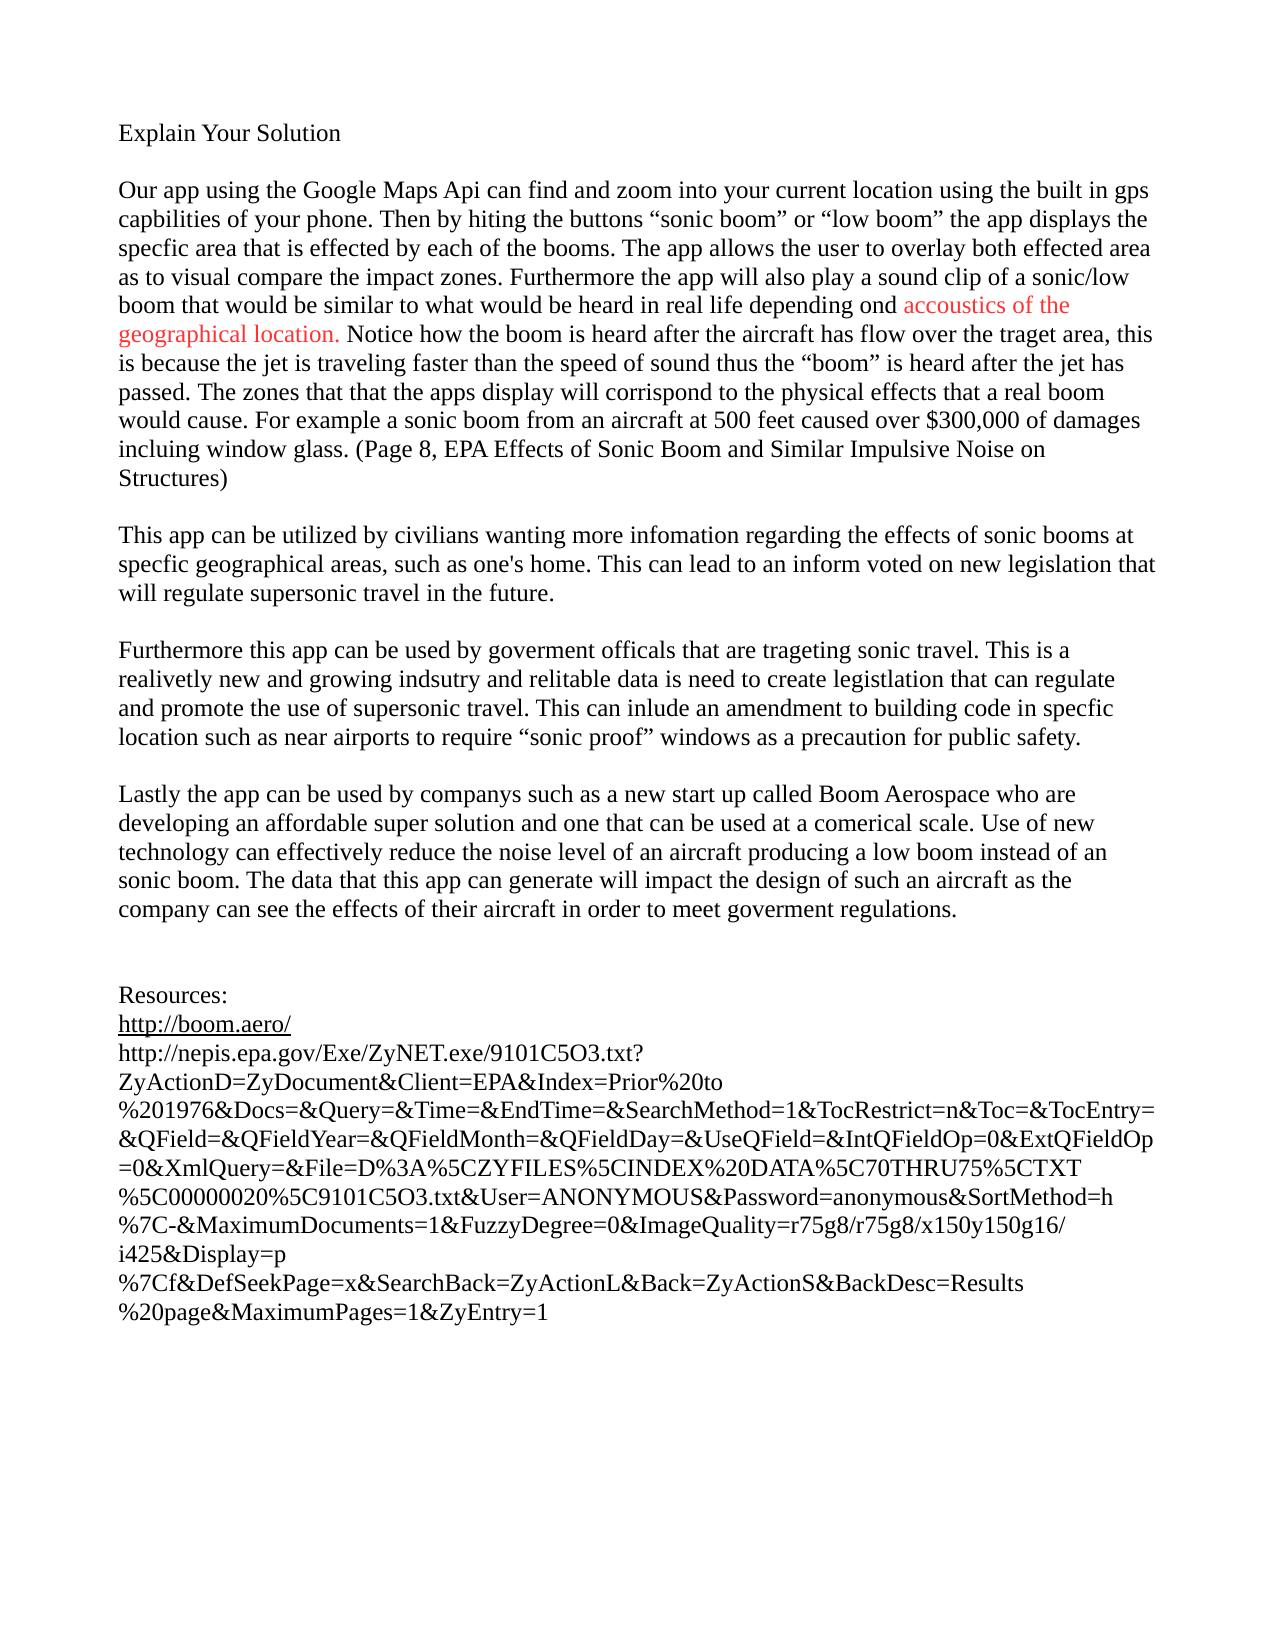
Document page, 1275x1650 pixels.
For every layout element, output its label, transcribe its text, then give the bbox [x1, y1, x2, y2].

text Resources: [118, 981, 1157, 1009]
text http://nepis.epa.gov/Exe/ZyNET.exe/9101C5O3.txt?ZyActionD=ZyDocument&Client=EPA&Index=Prior%20to%201976&Docs=&Query=&Time=&EndTime=&SearchMethod=1&TocRestrict=n&Toc=&TocEntry=&QField=&QFieldYear=&QFieldMonth=&QFieldDay=&UseQField=&IntQFieldOp=0&ExtQFieldOp=0&XmlQuery=&File=D%3A%5CZYFILES%5CINDEX%20DATA%5C70THRU75%5CTXT%5C00000020%5C9101C5O3.txt&User=ANONYMOUS&Password=anonymous&SortMethod=h%7C-&MaximumDocuments=1&FuzzyDegree=0&ImageQuality=r75g8/r75g8/x150y150g16/i425&Display=p%7Cf&DefSeekPage=x&SearchBack=ZyActionL&Back=ZyActionS&BackDesc=Results%20page&MaximumPages=1&ZyEntry=1 [118, 1038, 1157, 1326]
text Explain Your Solution [118, 118, 1157, 147]
text Furthermore this app can be used by goverment officals that are trageting sonic travel. This is a realivetly new and growing indsutry and relitable data is need to create legistlation that can regulate and promote the use of supersonic travel. This can inlude an amendment to building code in specfic location such as near airports to require “sonic proof” windows as a precaution for public safety. [118, 636, 1157, 751]
text Lastly the app can be used by companys such as a new start up called Boom Aerospace who are developing an affordable super solution and one that can be used at a comerical scale. Use of new technology can effectively reduce the noise level of an aircraft producing a low boom instead of an sonic boom. The data that this app can generate will impact the design of such an aircraft as the company can see the effects of their aircraft in order to meet goverment regulations. [118, 779, 1157, 923]
text http://boom.aero/ [118, 1009, 1157, 1038]
text This app can be utilized by civilians wanting more infomation regarding the effects of sonic booms at specfic geographical areas, such as one's home. This can lead to an inform voted on new legislation that will regulate supersonic travel in the future. [118, 521, 1157, 607]
text Our app using the Google Maps Api can find and zoom into your current location using the built in gps capbilities of your phone. Then by hiting the buttons “sonic boom” or “low boom” the app displays the specfic area that is effected by each of the booms. The app allows the user to overlay both effected area as to visual compare the impact zones. Furthermore the app will also play a sound clip of a sonic/low boom that would be similar to what would be heard in real life depending ond accoustics of the geographical location. Notice how the boom is heard after the aircraft has flow over the traget area, this is because the jet is traveling faster than the speed of sound thus the “boom” is heard after the jet has passed. The zones that that the apps display will corrispond to the physical effects that a real boom would cause. For example a sonic boom from an aircraft at 500 feet caused over $300,000 of damages incluing window glass. (Page 8, EPA Effects of Sonic Boom and Similar Impulsive Noise on Structures) [118, 176, 1157, 492]
